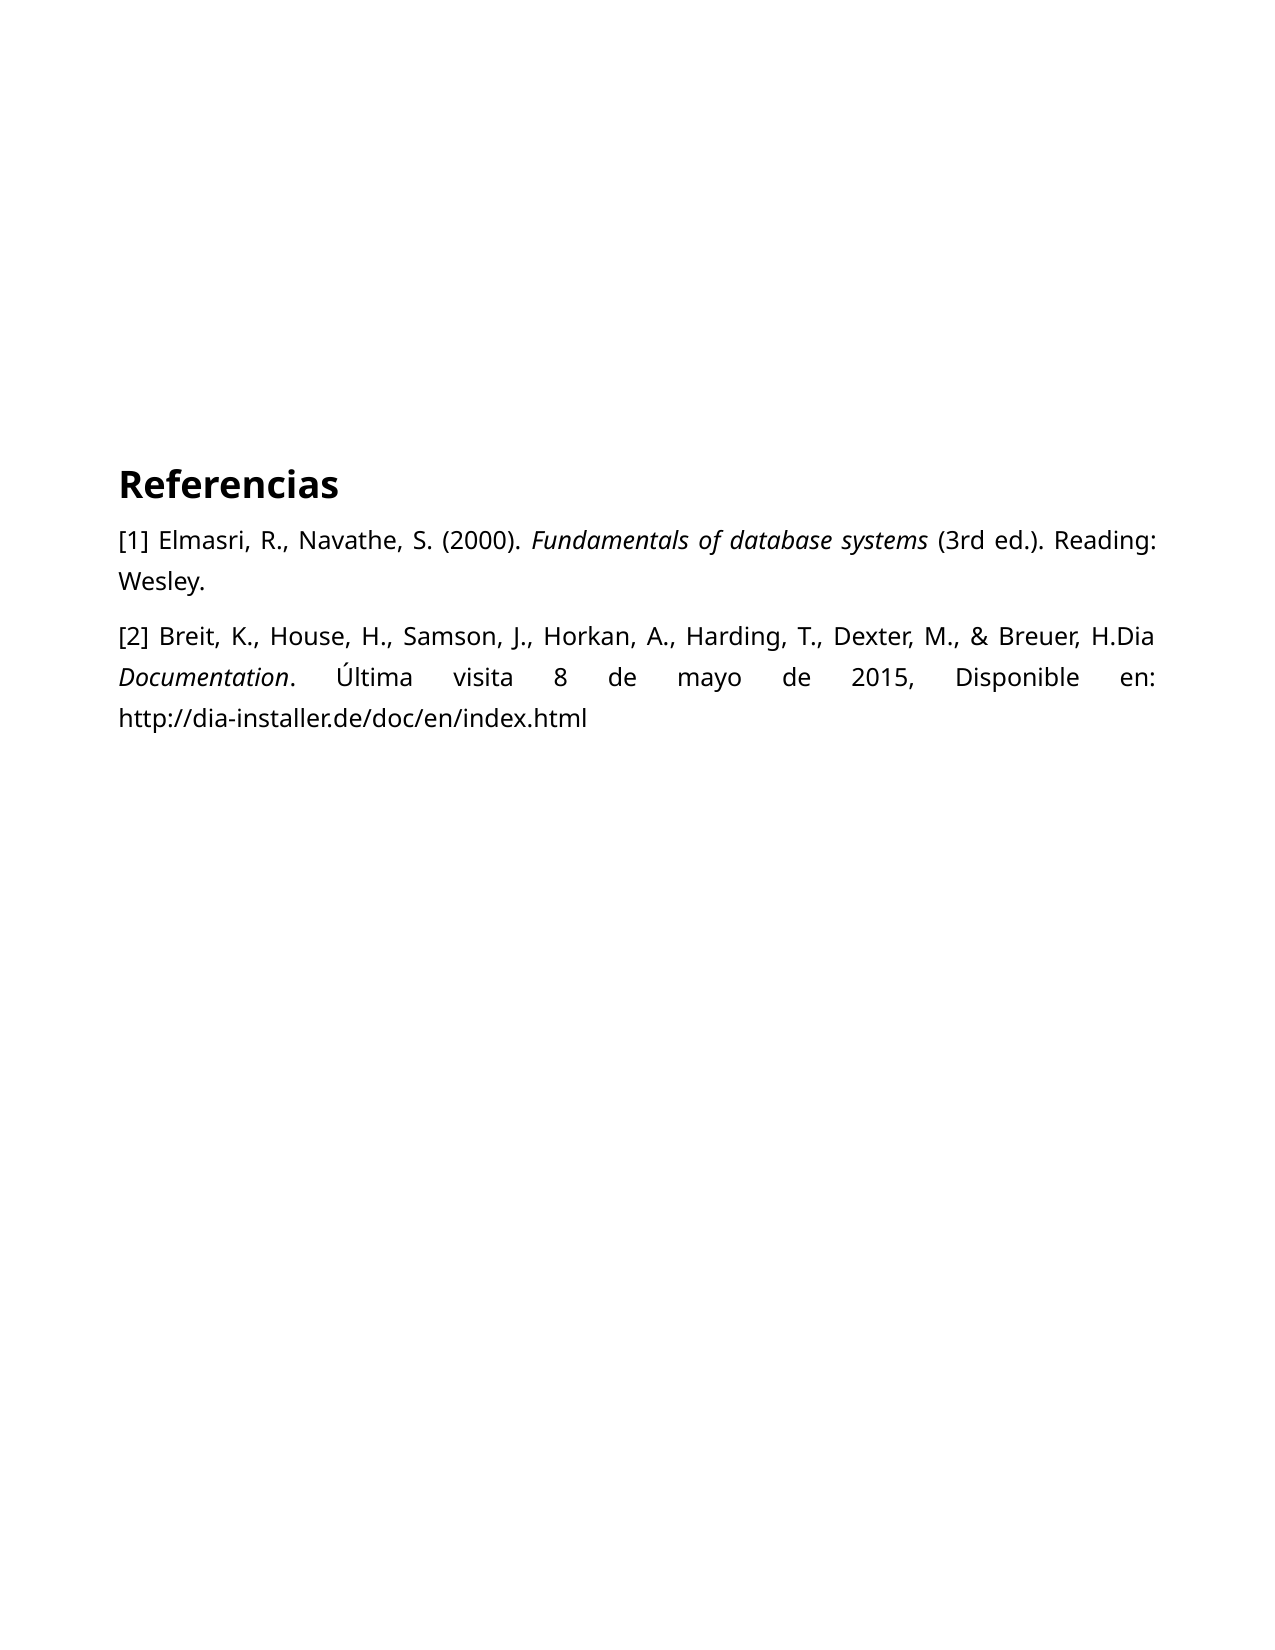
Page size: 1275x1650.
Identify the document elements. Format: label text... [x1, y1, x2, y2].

text [1] Elmasri, R., Navathe, S. (2000). Fundamentals of database systems (3rd ed.). Reading: Wesley. [118, 522, 1157, 597]
text [2] Breit, K., House, H., Samson, J., Horkan, A., Harding, T., Dexter, M., & Breuer, H.Dia Documentation. Última visita 8 de mayo de 2015, Disponible en: http://dia-installer.de/doc/en/index.html [118, 619, 1157, 734]
subtitle Referencias [118, 458, 1157, 510]
